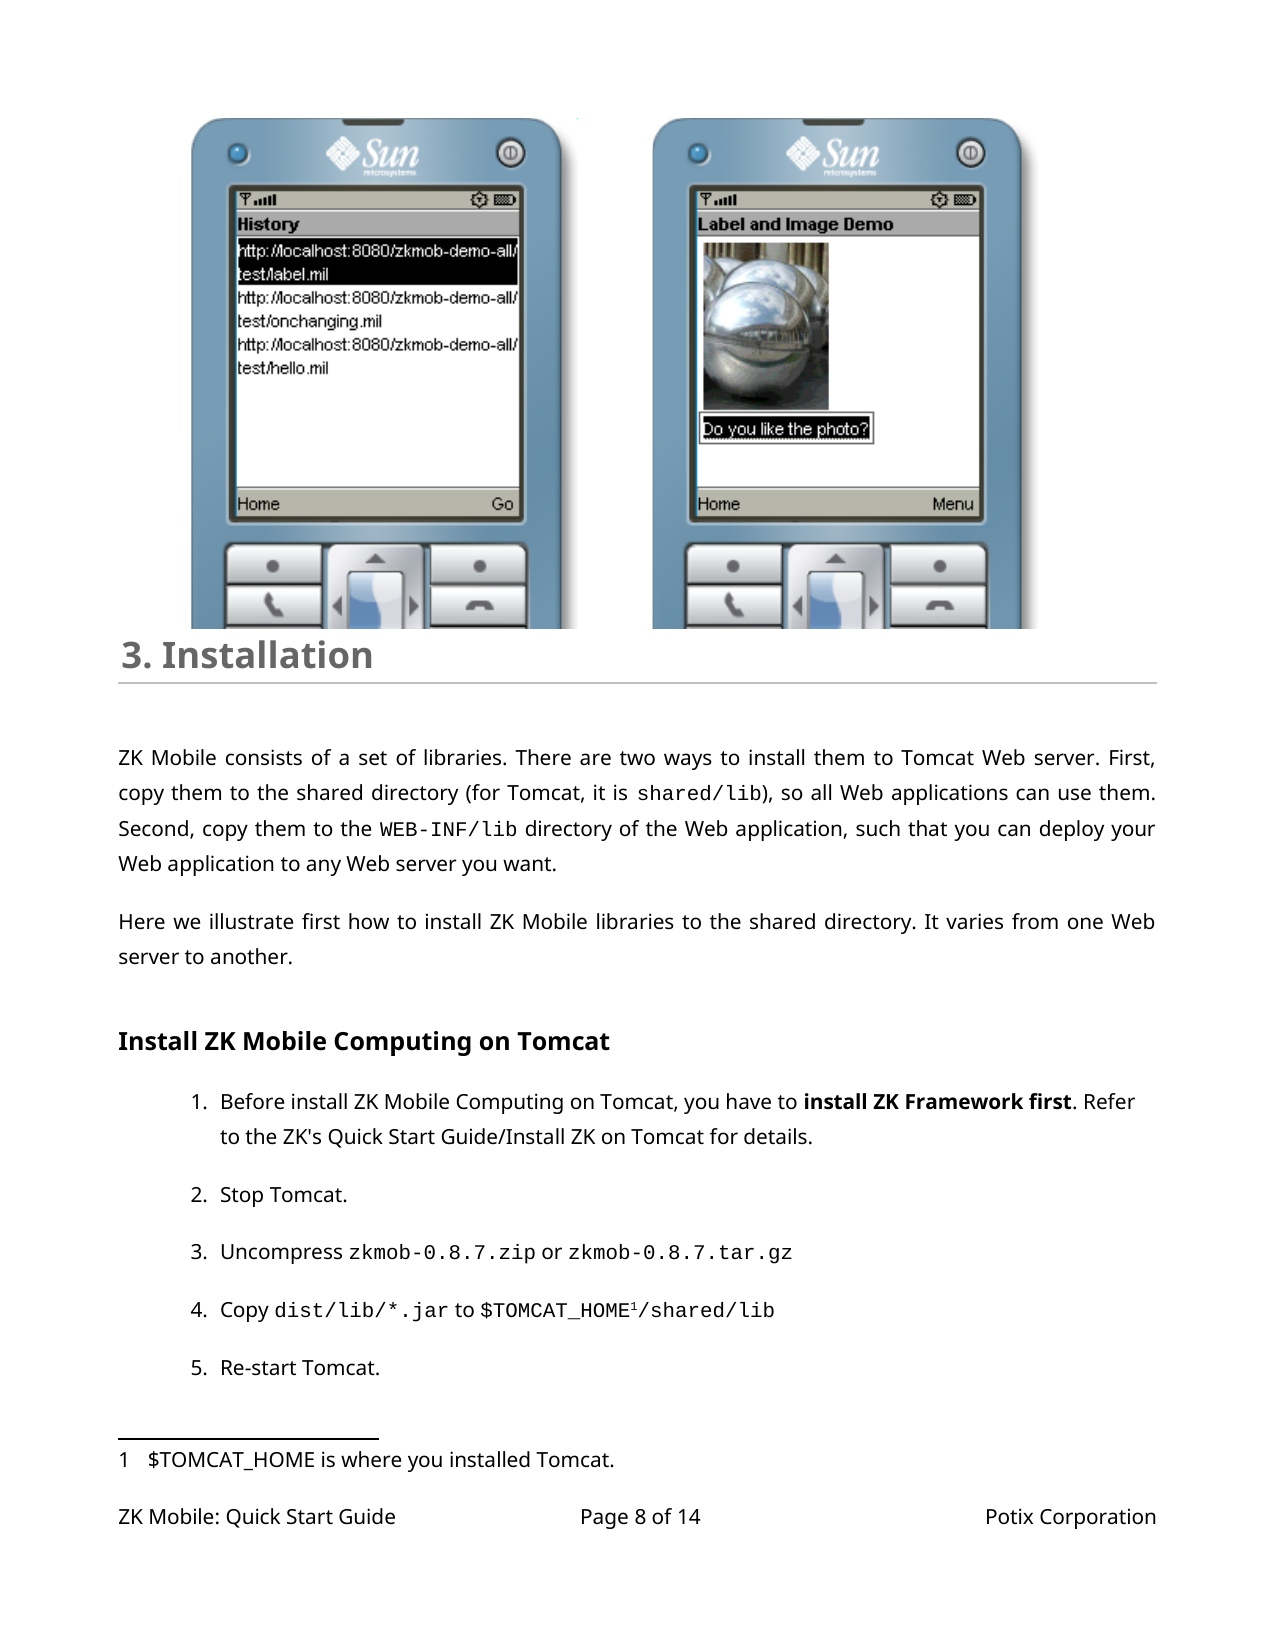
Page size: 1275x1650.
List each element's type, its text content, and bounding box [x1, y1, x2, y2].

picture [652, 118, 1039, 629]
text ZK Mobile consists of a set of libraries. There are two ways to install them to Tomcat Web server. First, copy them to the shared directory (for Tomcat, it is shared/lib), so all Web applications can use them. Second, copy them to the WEB-INF/lib directory of the Web application, such that you can deploy your Web application to any Web server you want. [118, 743, 1157, 877]
text Here we illustrate first how to install ZK Mobile libraries to the shared directory. It varies from one Web server to another. [118, 907, 1157, 970]
list Re-start Tomcat. [190, 1353, 1157, 1382]
list Stop Tomcat. [190, 1180, 1157, 1208]
list $TOMCAT_HOME is where you installed Tomcat. [118, 1445, 1157, 1473]
list Uncompress zkmob-0.8.7.zip or zkmob-0.8.7.tar.gz [190, 1237, 1157, 1266]
list Copy dist/lib/*.jar to $TOMCAT_HOME/shared/lib [190, 1296, 1157, 1324]
list Before install ZK Mobile Computing on Tomcat, you have to install ZK Framework first. Refer to the ZK's Quick Start Guide/Install ZK on Tomcat for details. [190, 1087, 1157, 1150]
subtitle 3. Installation [118, 118, 1157, 682]
picture [190, 118, 579, 629]
subtitle Install ZK Mobile Computing on Tomcat [118, 1023, 1157, 1057]
